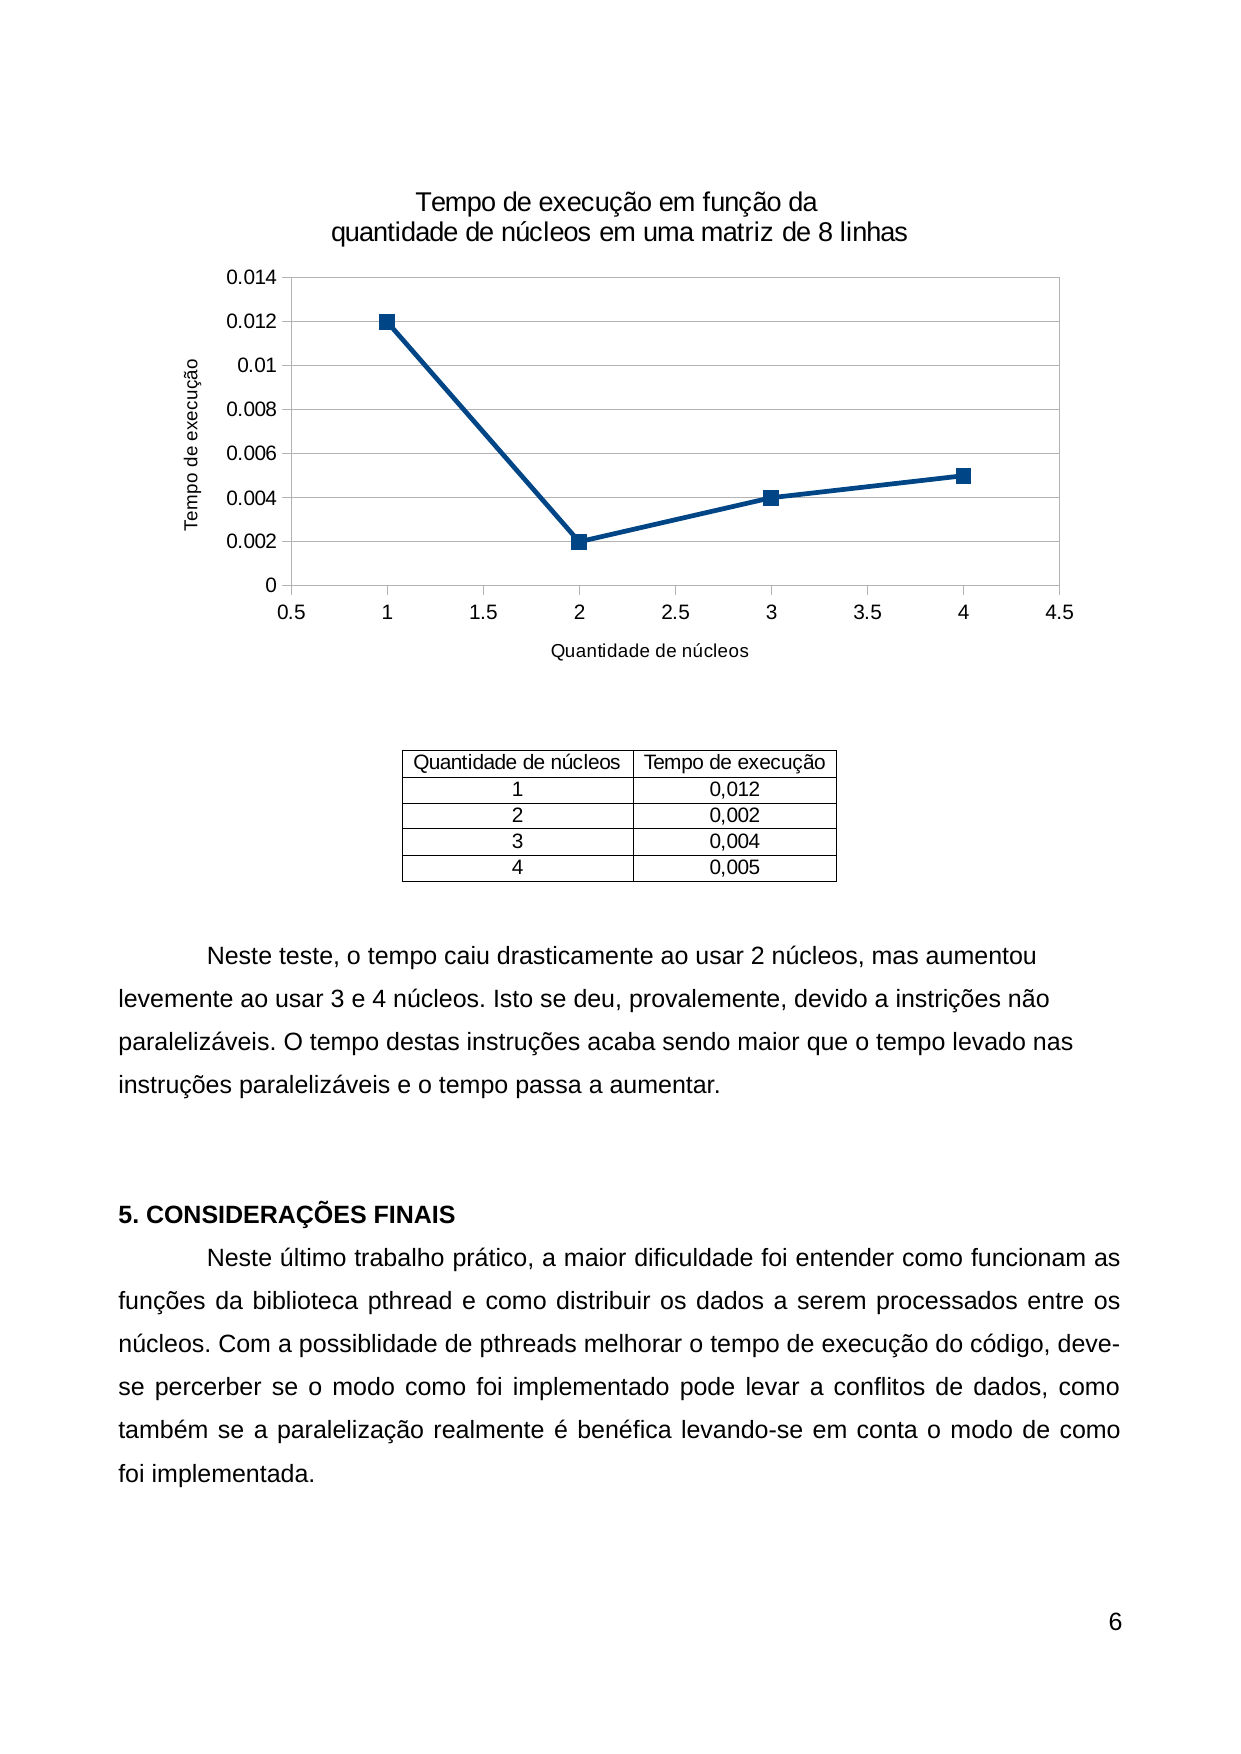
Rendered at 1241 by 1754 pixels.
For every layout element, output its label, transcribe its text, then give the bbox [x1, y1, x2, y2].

text Neste teste, o tempo caiu drasticamente ao usar 2 núcleos, mas aumentou levemente ao usar 3 e 4 núcleos. Isto se deu, provalemente, devido a instrições não paralelizáveis. O tempo destas instruções acaba sendo maior que o tempo levado nas instruções paralelizáveis e o tempo passa a aumentar. [118, 941, 1122, 1099]
text 5. CONSIDERAÇÕES FINAIS [118, 1200, 1122, 1228]
text Neste último trabalho prático, a maior dificuldade foi entender como funcionam as funções da biblioteca pthread e como distribuir os dados a serem processados entre os núcleos. Com a possiblidade de pthreads melhorar o tempo de execução do código, deve-se percerber se o modo como foi implementado pode levar a conflitos de dados, como também se a paralelização realmente é benéfica levando-se em conta o modo de como foi implementada. [118, 1243, 1122, 1487]
